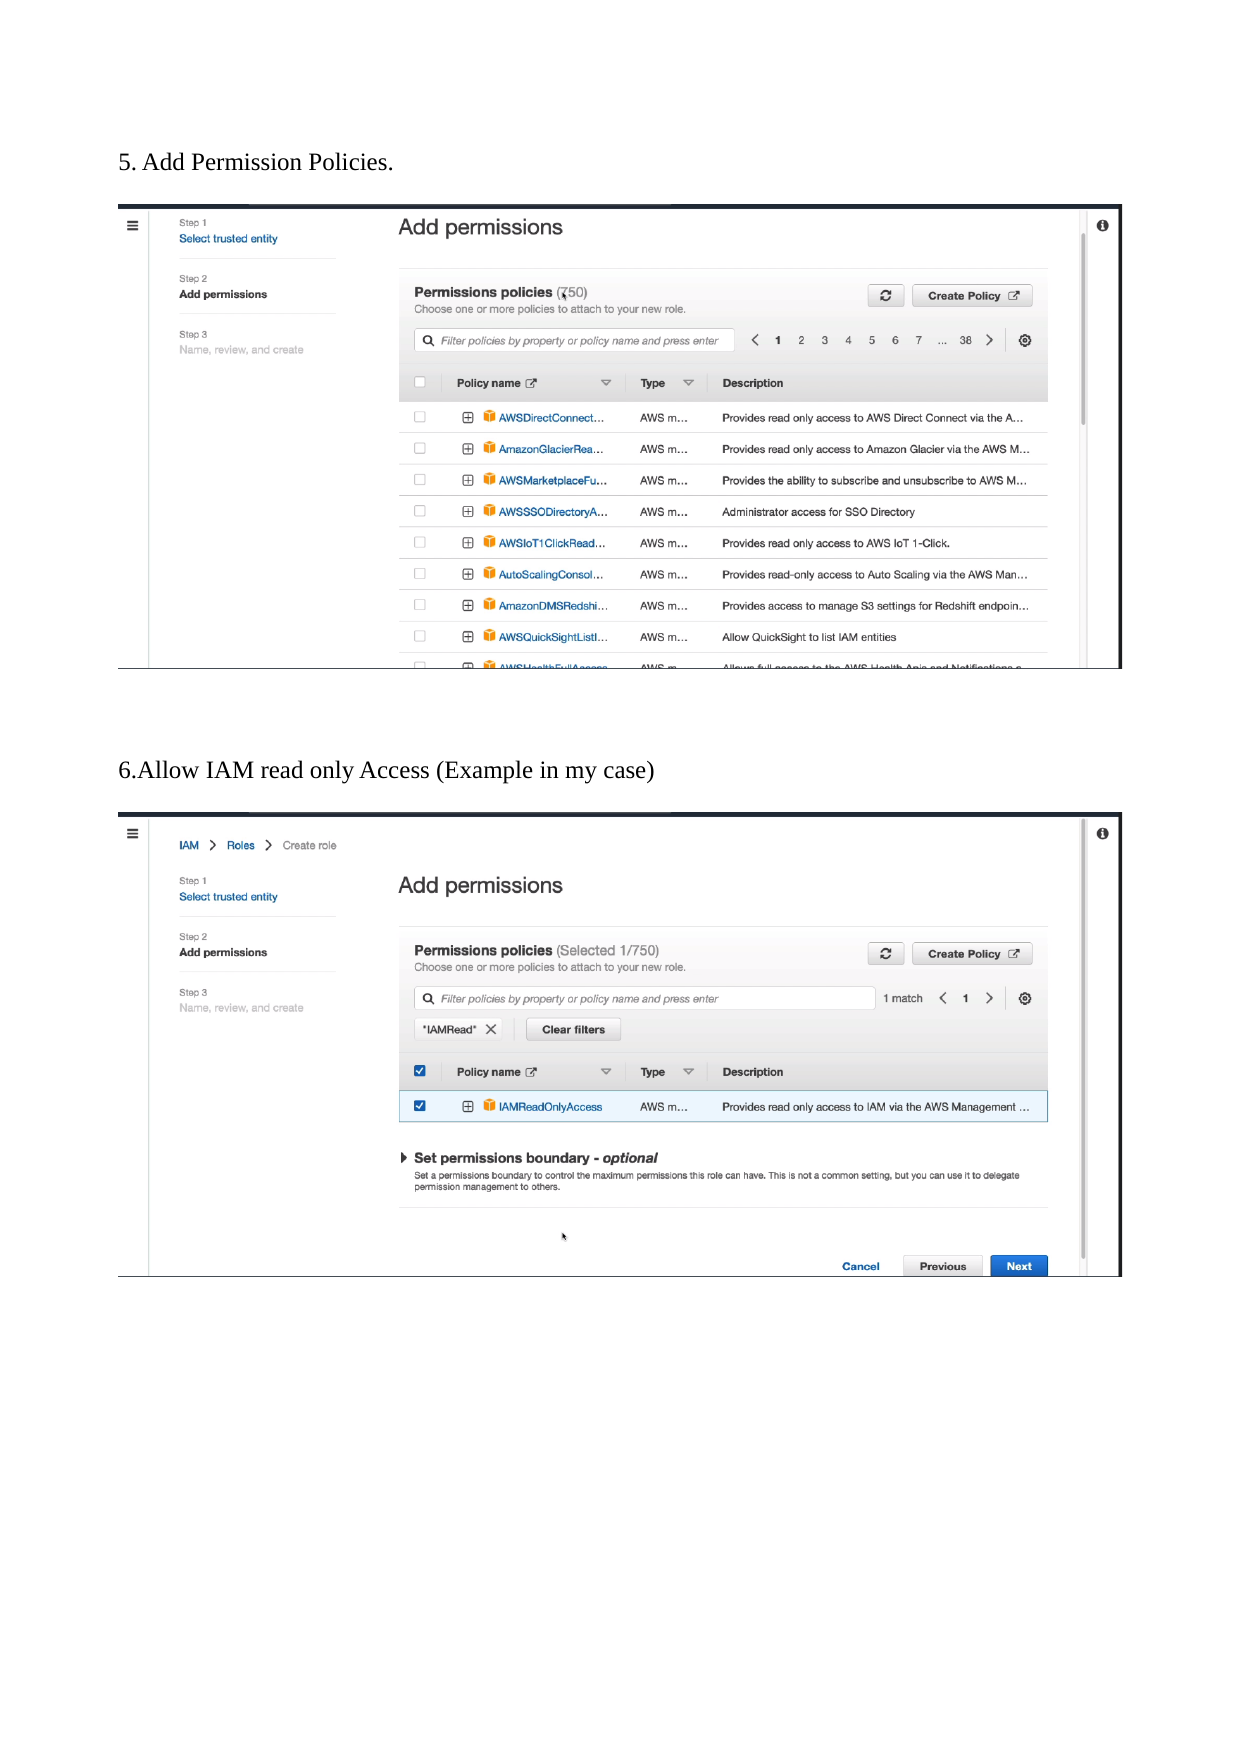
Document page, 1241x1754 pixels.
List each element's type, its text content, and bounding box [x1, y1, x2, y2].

picture [118, 204, 1123, 669]
picture [118, 812, 1123, 1277]
text 6.Allow IAM read only Access (Example in my case) [118, 755, 1122, 784]
text 5. Add Permission Policies. [118, 147, 1122, 176]
